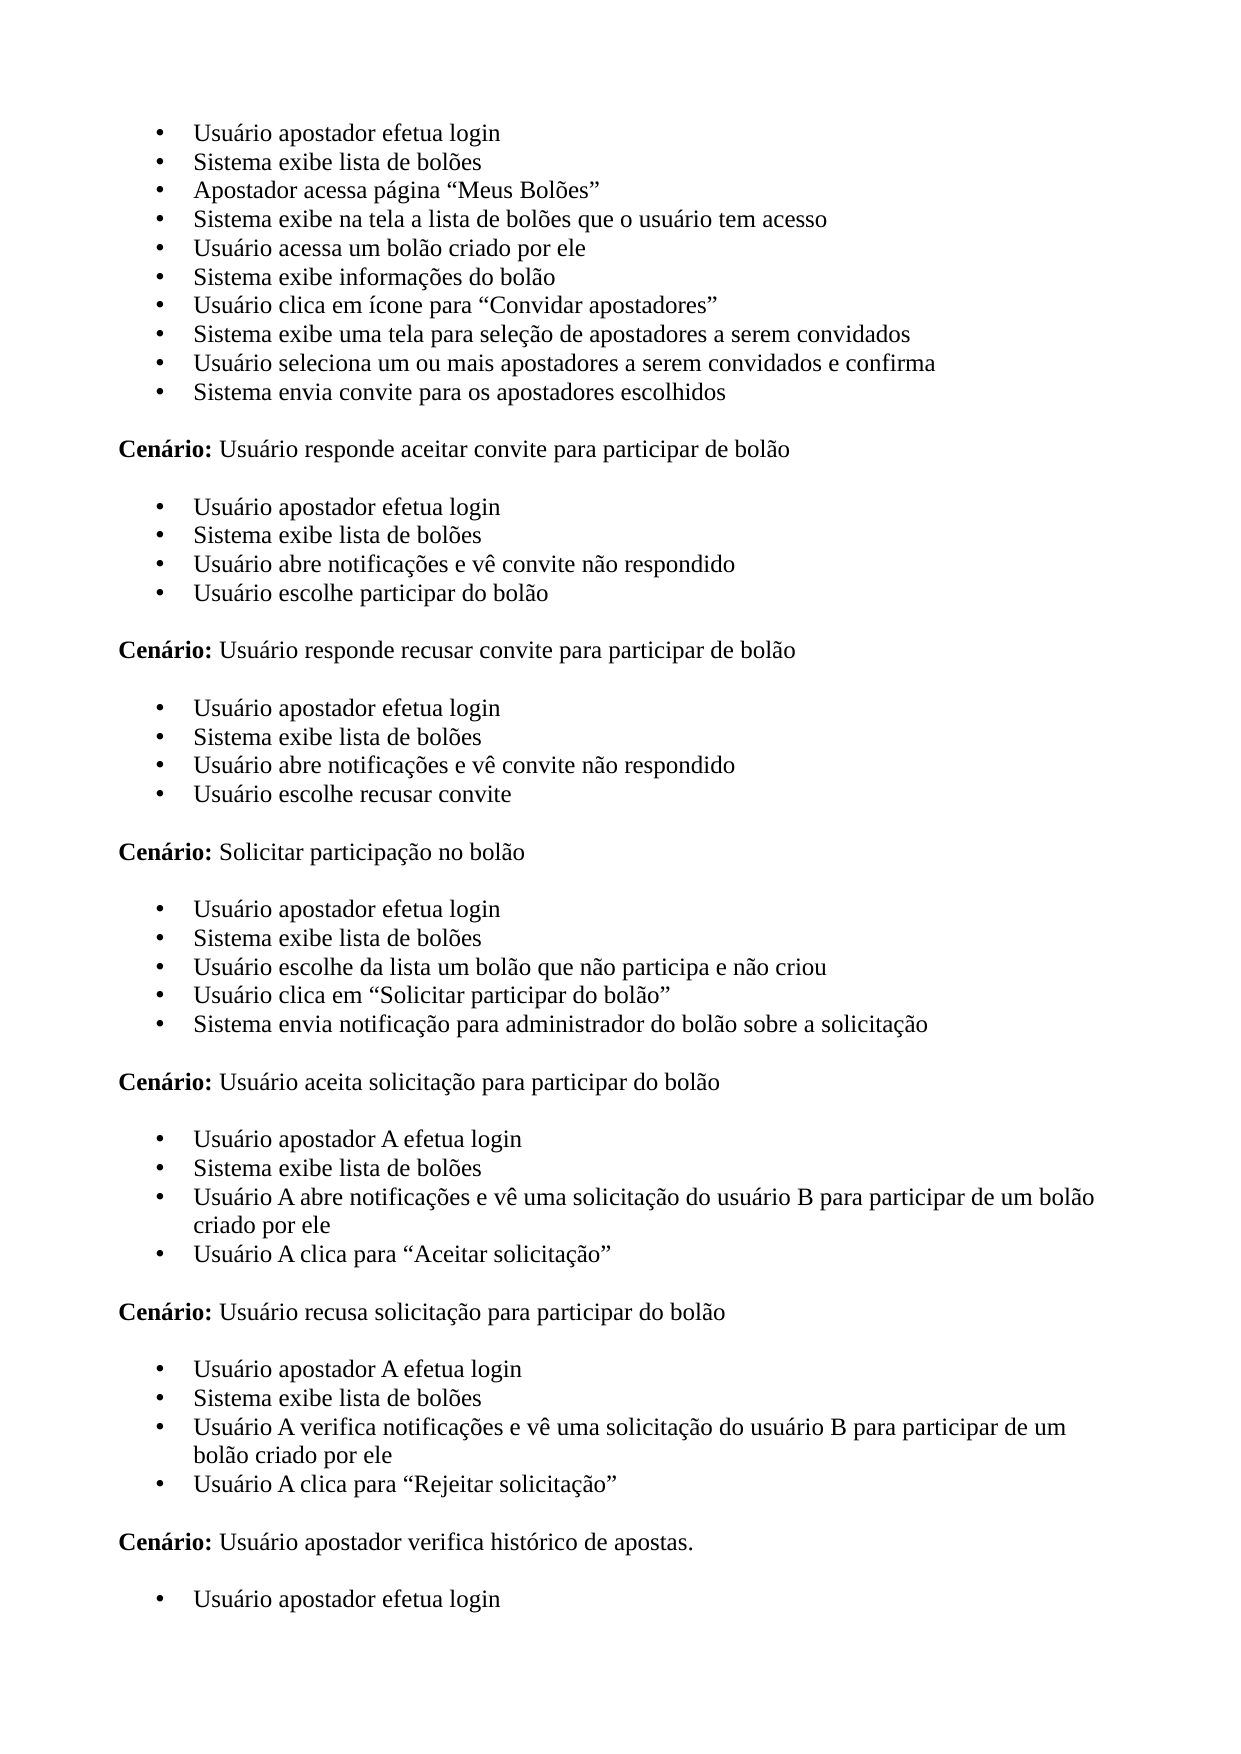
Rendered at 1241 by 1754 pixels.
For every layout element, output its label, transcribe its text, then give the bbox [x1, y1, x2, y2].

text Cenário: Usuário apostador verifica histórico de apostas. [118, 1527, 1122, 1556]
list Sistema exibe informações do bolão [156, 262, 1122, 291]
list Sistema exibe lista de bolões [156, 1153, 1122, 1182]
text Cenário: Usuário responde recusar convite para participar de bolão [118, 636, 1122, 664]
list Usuário clica em ícone para “Convidar apostadores” [156, 291, 1122, 319]
list Usuário A verifica notificações e vê uma solicitação do usuário B para participar de um bolão criado por ele [156, 1412, 1122, 1469]
list Usuário A clica para “Aceitar solicitação” [156, 1239, 1122, 1268]
list Usuário apostador efetua login [156, 693, 1122, 722]
list Usuário apostador efetua login [156, 118, 1122, 147]
list Usuário clica em “Solicitar participar do bolão” [156, 981, 1122, 1009]
list Sistema exibe lista de bolões [156, 147, 1122, 176]
text Cenário: Usuário aceita solicitação para participar do bolão [118, 1067, 1122, 1096]
list Usuário apostador A efetua login [156, 1354, 1122, 1383]
list Sistema exibe lista de bolões [156, 722, 1122, 751]
list Usuário acessa um bolão criado por ele [156, 233, 1122, 262]
list Usuário escolhe participar do bolão [156, 578, 1122, 607]
list Usuário escolhe recusar convite [156, 779, 1122, 808]
list Usuário apostador efetua login [156, 492, 1122, 521]
list Usuário apostador A efetua login [156, 1124, 1122, 1153]
list Sistema envia notificação para administrador do bolão sobre a solicitação [156, 1009, 1122, 1038]
text Cenário: Solicitar participação no bolão [118, 837, 1122, 866]
list Usuário A clica para “Rejeitar solicitação” [156, 1469, 1122, 1498]
text Cenário: Usuário recusa solicitação para participar do bolão [118, 1297, 1122, 1326]
list Sistema exibe lista de bolões [156, 923, 1122, 952]
list Usuário apostador efetua login [156, 894, 1122, 923]
list Sistema exibe lista de bolões [156, 1383, 1122, 1412]
list Usuário A abre notificações e vê uma solicitação do usuário B para participar de um bolão criado por ele [156, 1182, 1122, 1239]
list Usuário abre notificações e vê convite não respondido [156, 549, 1122, 578]
list Usuário apostador efetua login [156, 1584, 1122, 1613]
list Usuário abre notificações e vê convite não respondido [156, 751, 1122, 779]
text Cenário: Usuário responde aceitar convite para participar de bolão [118, 434, 1122, 463]
list Sistema envia convite para os apostadores escolhidos [156, 377, 1122, 406]
list Usuário escolhe da lista um bolão que não participa e não criou [156, 952, 1122, 981]
list Sistema exibe lista de bolões [156, 521, 1122, 549]
list Sistema exibe uma tela para seleção de apostadores a serem convidados [156, 319, 1122, 348]
list Apostador acessa página “Meus Bolões” [156, 176, 1122, 204]
list Usuário seleciona um ou mais apostadores a serem convidados e confirma [156, 348, 1122, 377]
list Sistema exibe na tela a lista de bolões que o usuário tem acesso [156, 204, 1122, 233]
